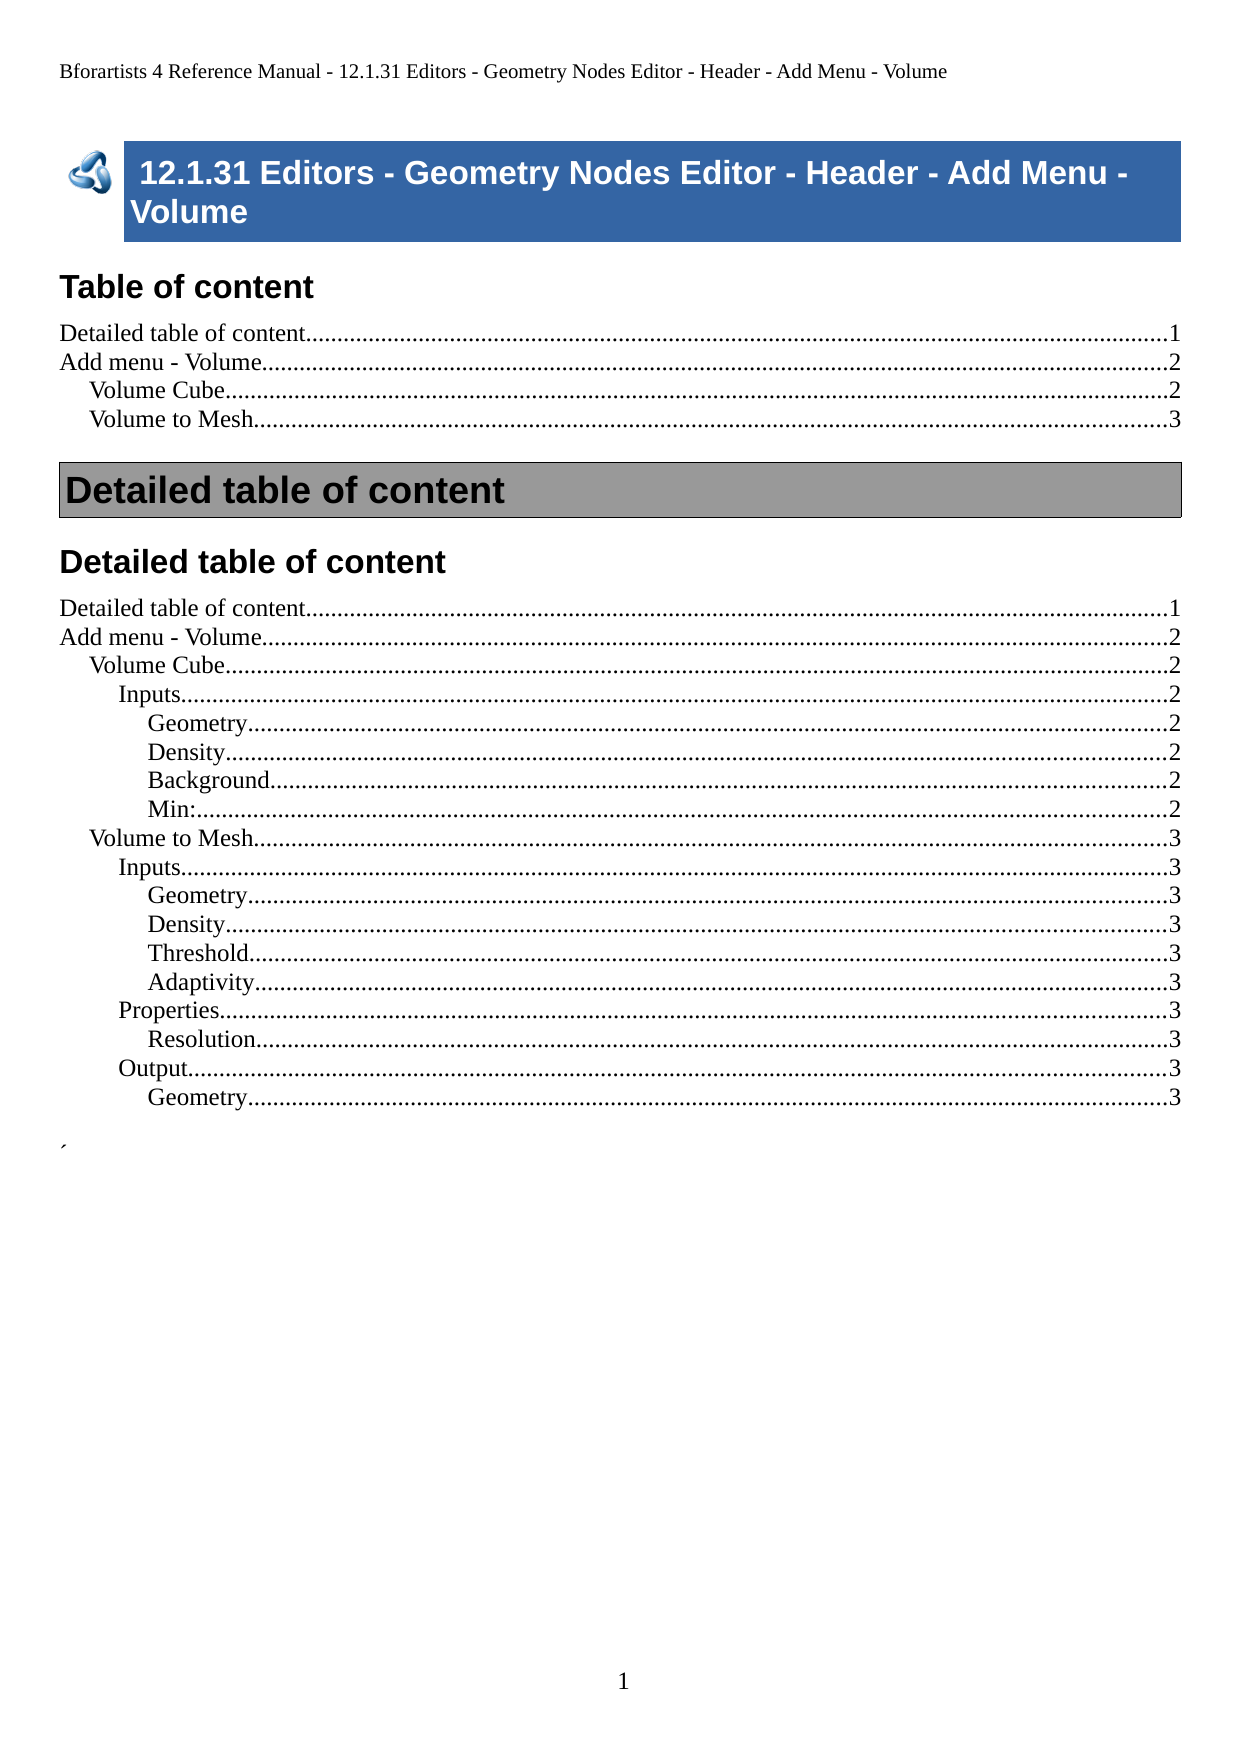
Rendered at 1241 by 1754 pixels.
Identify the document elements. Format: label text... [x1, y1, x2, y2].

text Output 3 [118, 1053, 1181, 1082]
text Density 3 [147, 909, 1181, 938]
table_header 12.1.31 Editors - Geometry Nodes Editor - Header - Add Menu - Volume [124, 141, 1181, 242]
picture [65, 147, 114, 197]
text Volume to Mesh 3 [88, 823, 1181, 852]
table_header [59, 141, 124, 242]
text Geometry 2 [147, 708, 1181, 737]
text Detailed table of content 1 [59, 593, 1181, 622]
text Volume Cube 2 [88, 650, 1181, 679]
text Resolution 3 [147, 1024, 1181, 1053]
text ´ [59, 1139, 1181, 1168]
text Add menu - Volume 2 [59, 622, 1181, 650]
text Geometry 3 [147, 880, 1181, 909]
subtitle Detailed table of content [59, 542, 1181, 580]
text Min: 2 [147, 794, 1181, 823]
text Detailed table of content 1 [59, 318, 1181, 347]
subtitle Table of content [59, 267, 1181, 305]
text Threshold 3 [147, 938, 1181, 967]
table_header Detailed table of content [60, 463, 1181, 517]
text Adaptivity 3 [147, 967, 1181, 995]
text Background 2 [147, 765, 1181, 794]
text Inputs 3 [118, 852, 1181, 880]
text Inputs 2 [118, 679, 1181, 708]
text Properties 3 [118, 995, 1181, 1024]
text Geometry 3 [147, 1082, 1181, 1110]
text Add menu - Volume 2 [59, 347, 1181, 375]
text Density 2 [147, 737, 1181, 765]
text Volume to Mesh 3 [88, 404, 1181, 433]
text Volume Cube 2 [88, 375, 1181, 404]
